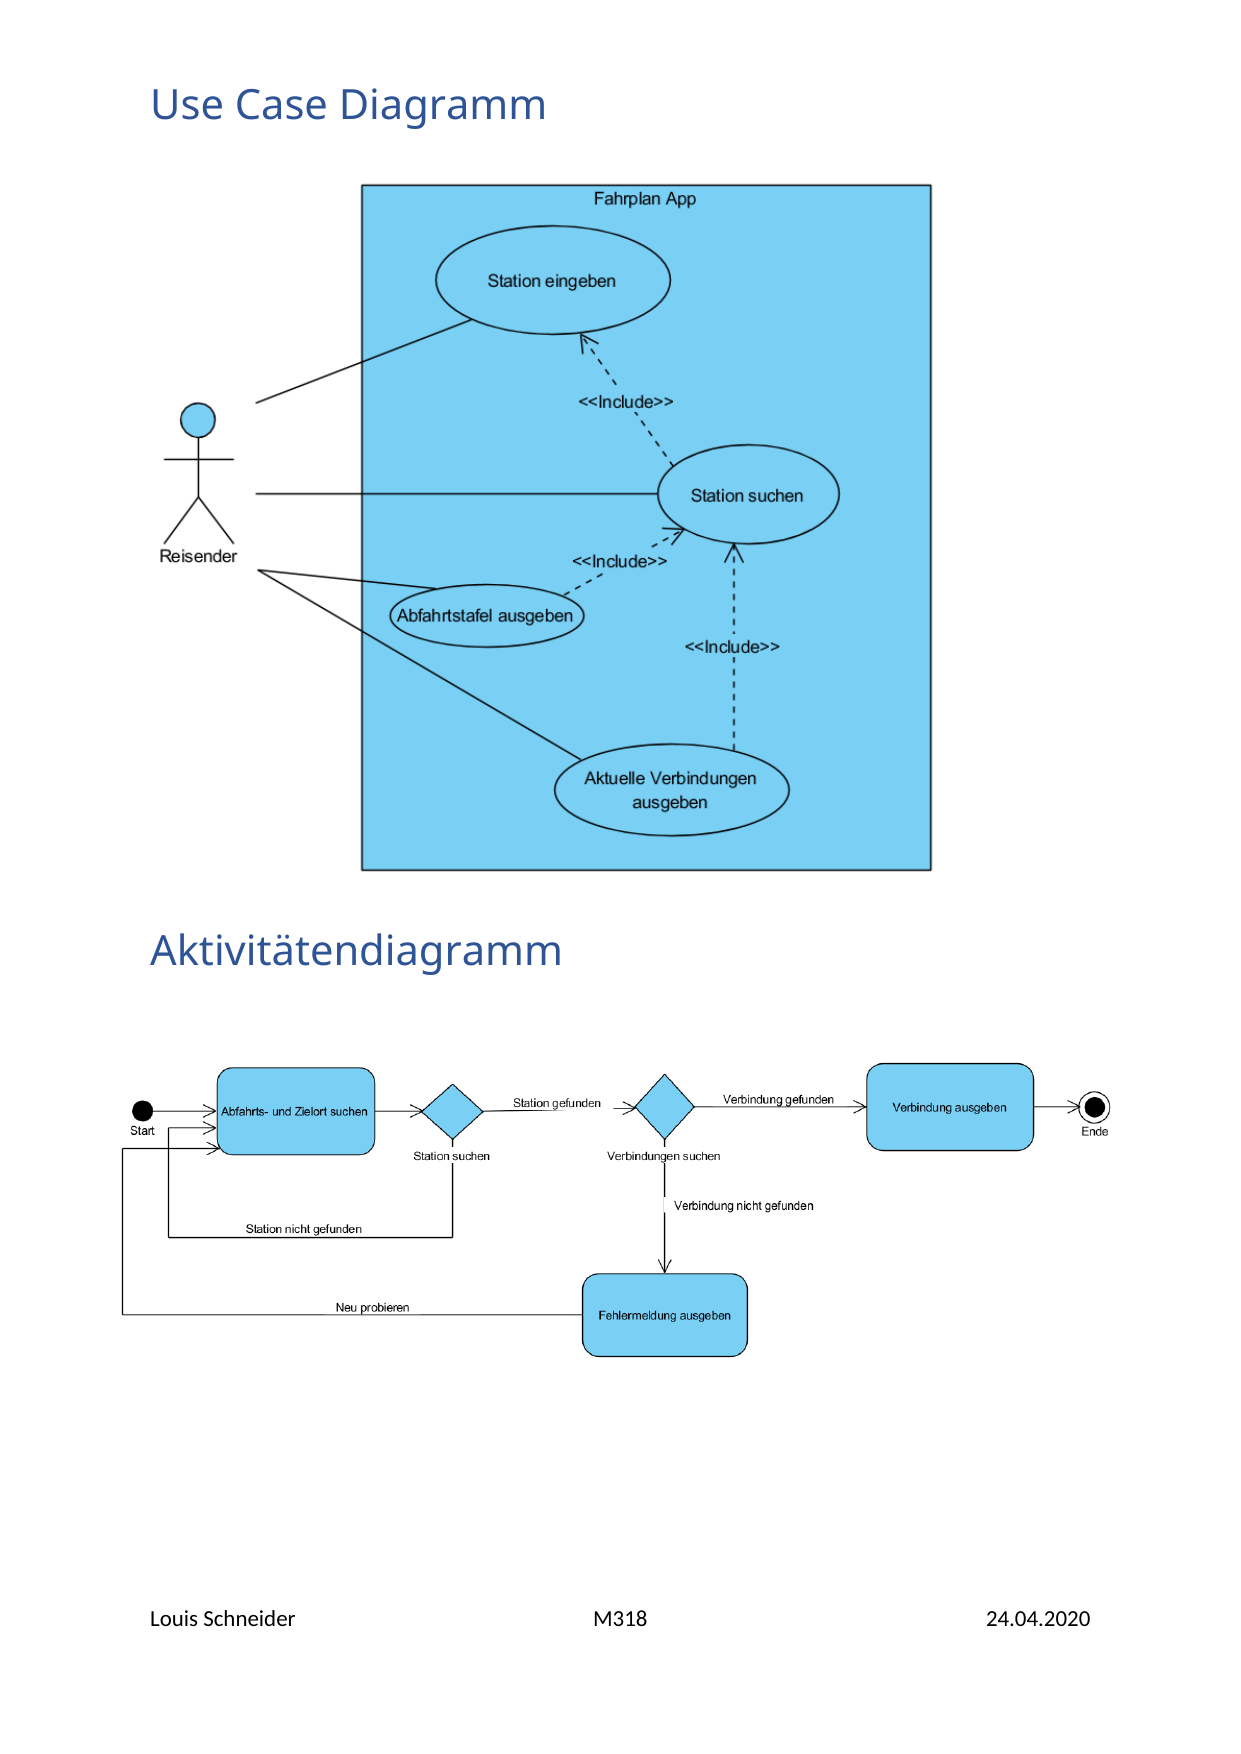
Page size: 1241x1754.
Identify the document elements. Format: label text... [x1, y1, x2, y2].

subtitle Use Case Diagramm [150, 75, 1090, 132]
subtitle Aktivitätendiagramm [150, 921, 1090, 977]
